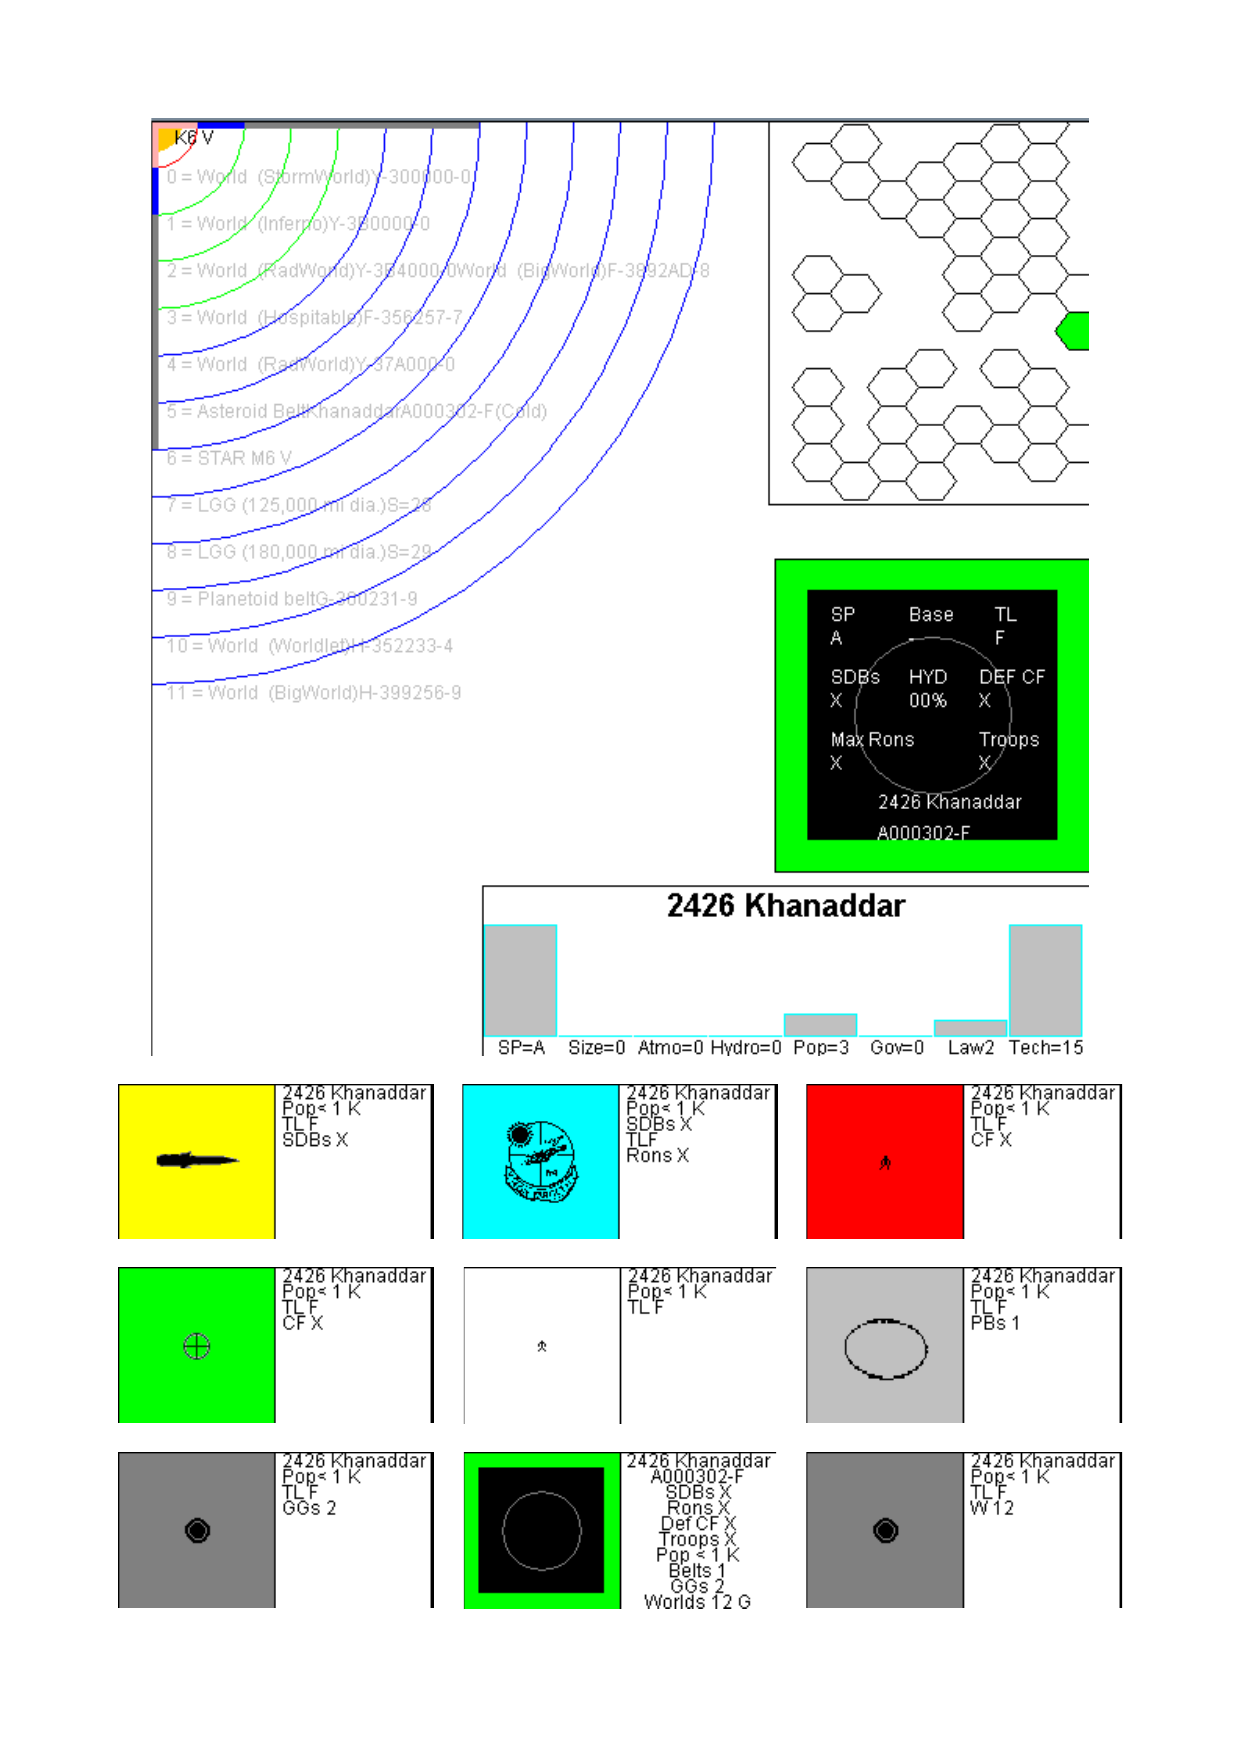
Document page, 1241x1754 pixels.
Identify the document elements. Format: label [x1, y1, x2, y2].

picture [462, 1084, 778, 1239]
picture [151, 118, 1089, 1056]
picture [463, 1452, 777, 1609]
picture [806, 1267, 1123, 1423]
picture [118, 1452, 434, 1608]
picture [806, 1084, 1123, 1239]
picture [463, 1267, 777, 1424]
picture [118, 1084, 434, 1239]
picture [806, 1452, 1123, 1608]
picture [118, 1267, 434, 1423]
